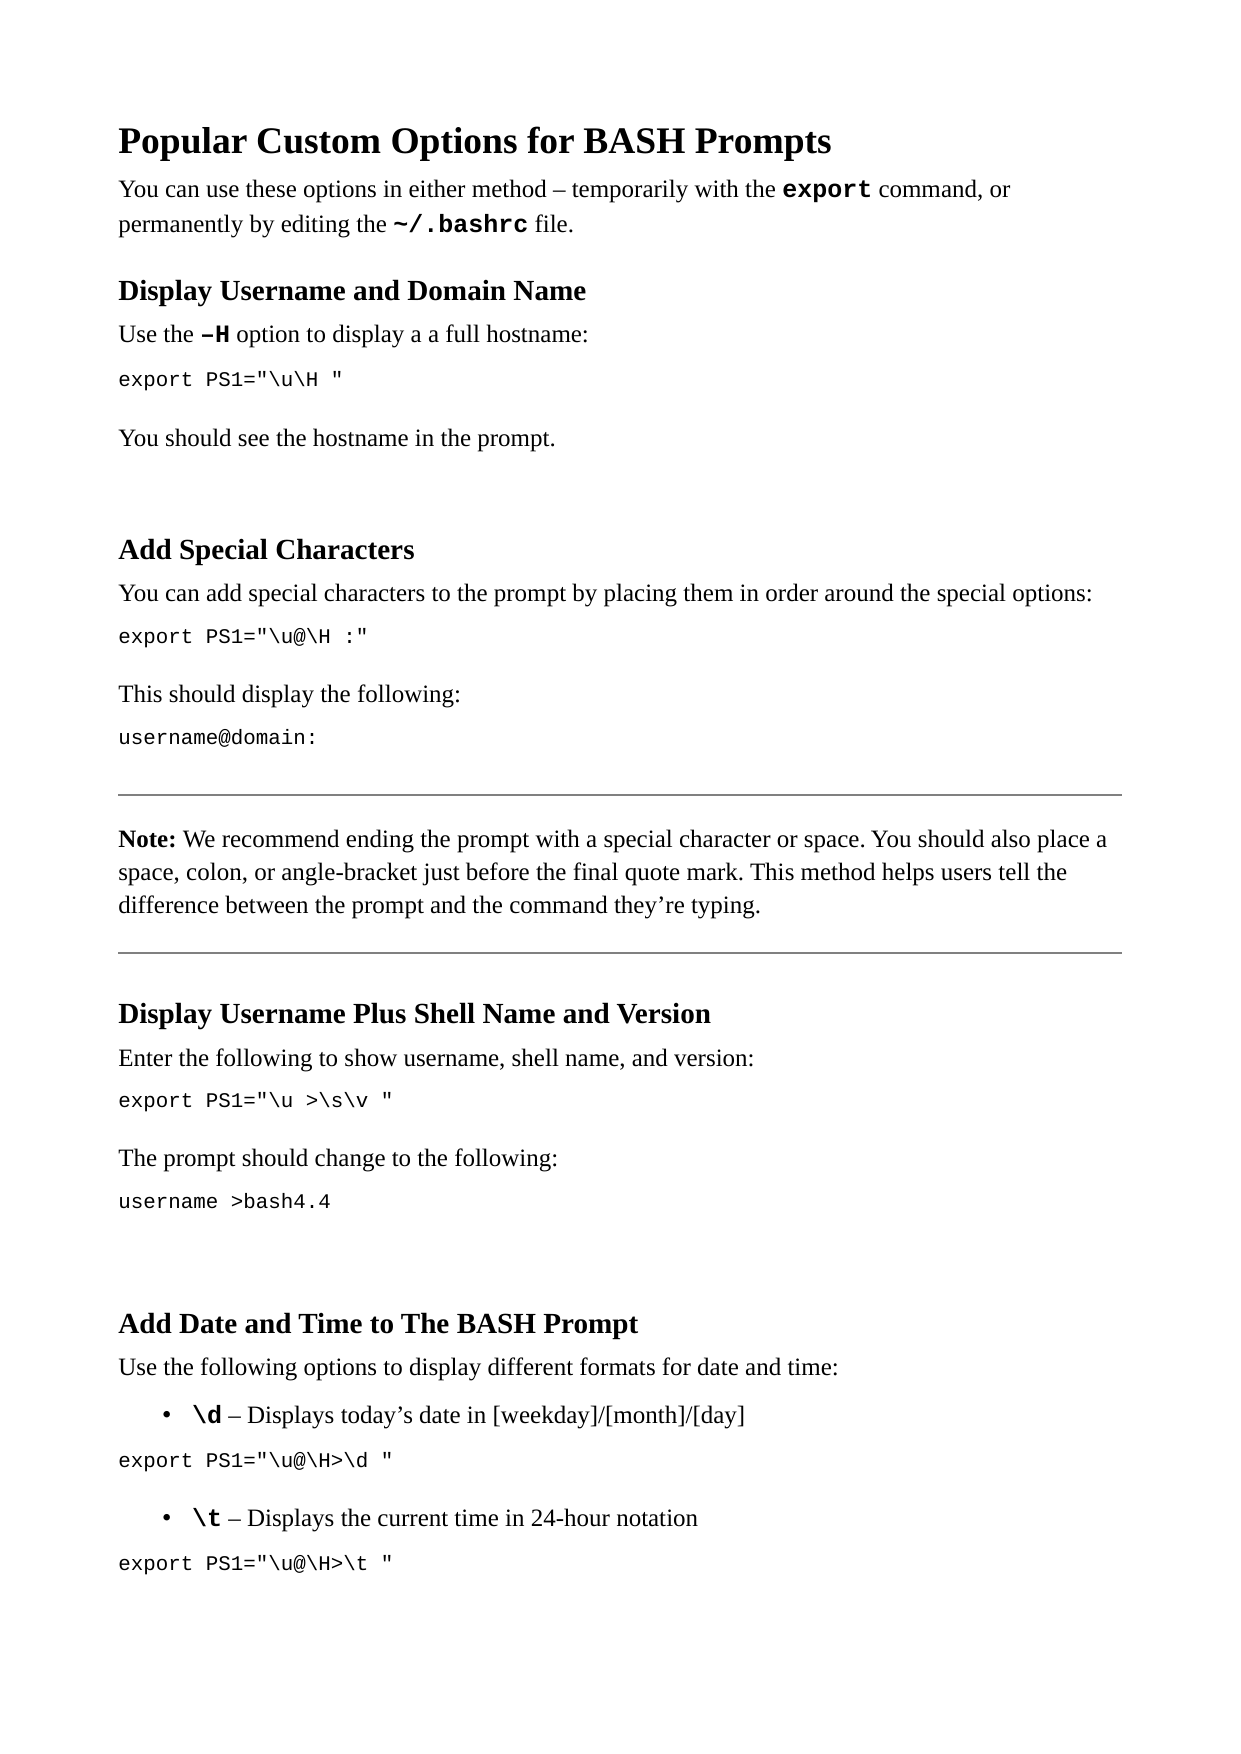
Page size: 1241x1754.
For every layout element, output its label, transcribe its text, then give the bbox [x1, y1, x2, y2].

subtitle Add Date and Time to The BASH Prompt [118, 1306, 1122, 1340]
text This should display the following: [118, 679, 1122, 708]
text Enter the following to show username, shell name, and version: [118, 1043, 1122, 1071]
text The prompt should change to the following: [118, 1143, 1122, 1172]
text Use the –H option to display a a full hostname: [118, 319, 1122, 350]
list \d – Displays today’s date in [weekday]/[month]/[day] [162, 1400, 1122, 1431]
text You can add special characters to the prompt by placing them in order around the special options: [118, 578, 1122, 607]
subtitle Popular Custom Options for BASH Prompts [118, 118, 1122, 161]
subtitle Add Special Characters [118, 532, 1122, 566]
text export PS1="\u@\H :" [118, 626, 1122, 650]
text Use the following options to display different formats for date and time: [118, 1352, 1122, 1381]
text Note: We recommend ending the prompt with a special character or space. You should also place a space, colon, or angle-bracket just before the final quote mark. This method helps users tell the difference between the prompt and the command they’re typing. [118, 824, 1122, 919]
text export PS1="\u@\H>\t " [118, 1553, 1122, 1577]
text You should see the hostname in the prompt. [118, 423, 1122, 451]
list \t – Displays the current time in 24-hour notation [162, 1503, 1122, 1534]
text username@domain: [118, 727, 1122, 750]
subtitle Display Username and Domain Name [118, 273, 1122, 307]
text username >bash4.4 [118, 1191, 1122, 1215]
subtitle Display Username Plus Shell Name and Version [118, 997, 1122, 1030]
text export PS1="\u\H " [118, 369, 1122, 393]
text export PS1="\u >\s\v " [118, 1090, 1122, 1114]
text export PS1="\u@\H>\d " [118, 1450, 1122, 1474]
text You can use these options in either method – temporarily with the export command, or permanently by editing the ~/.bashrc file. [118, 174, 1122, 240]
